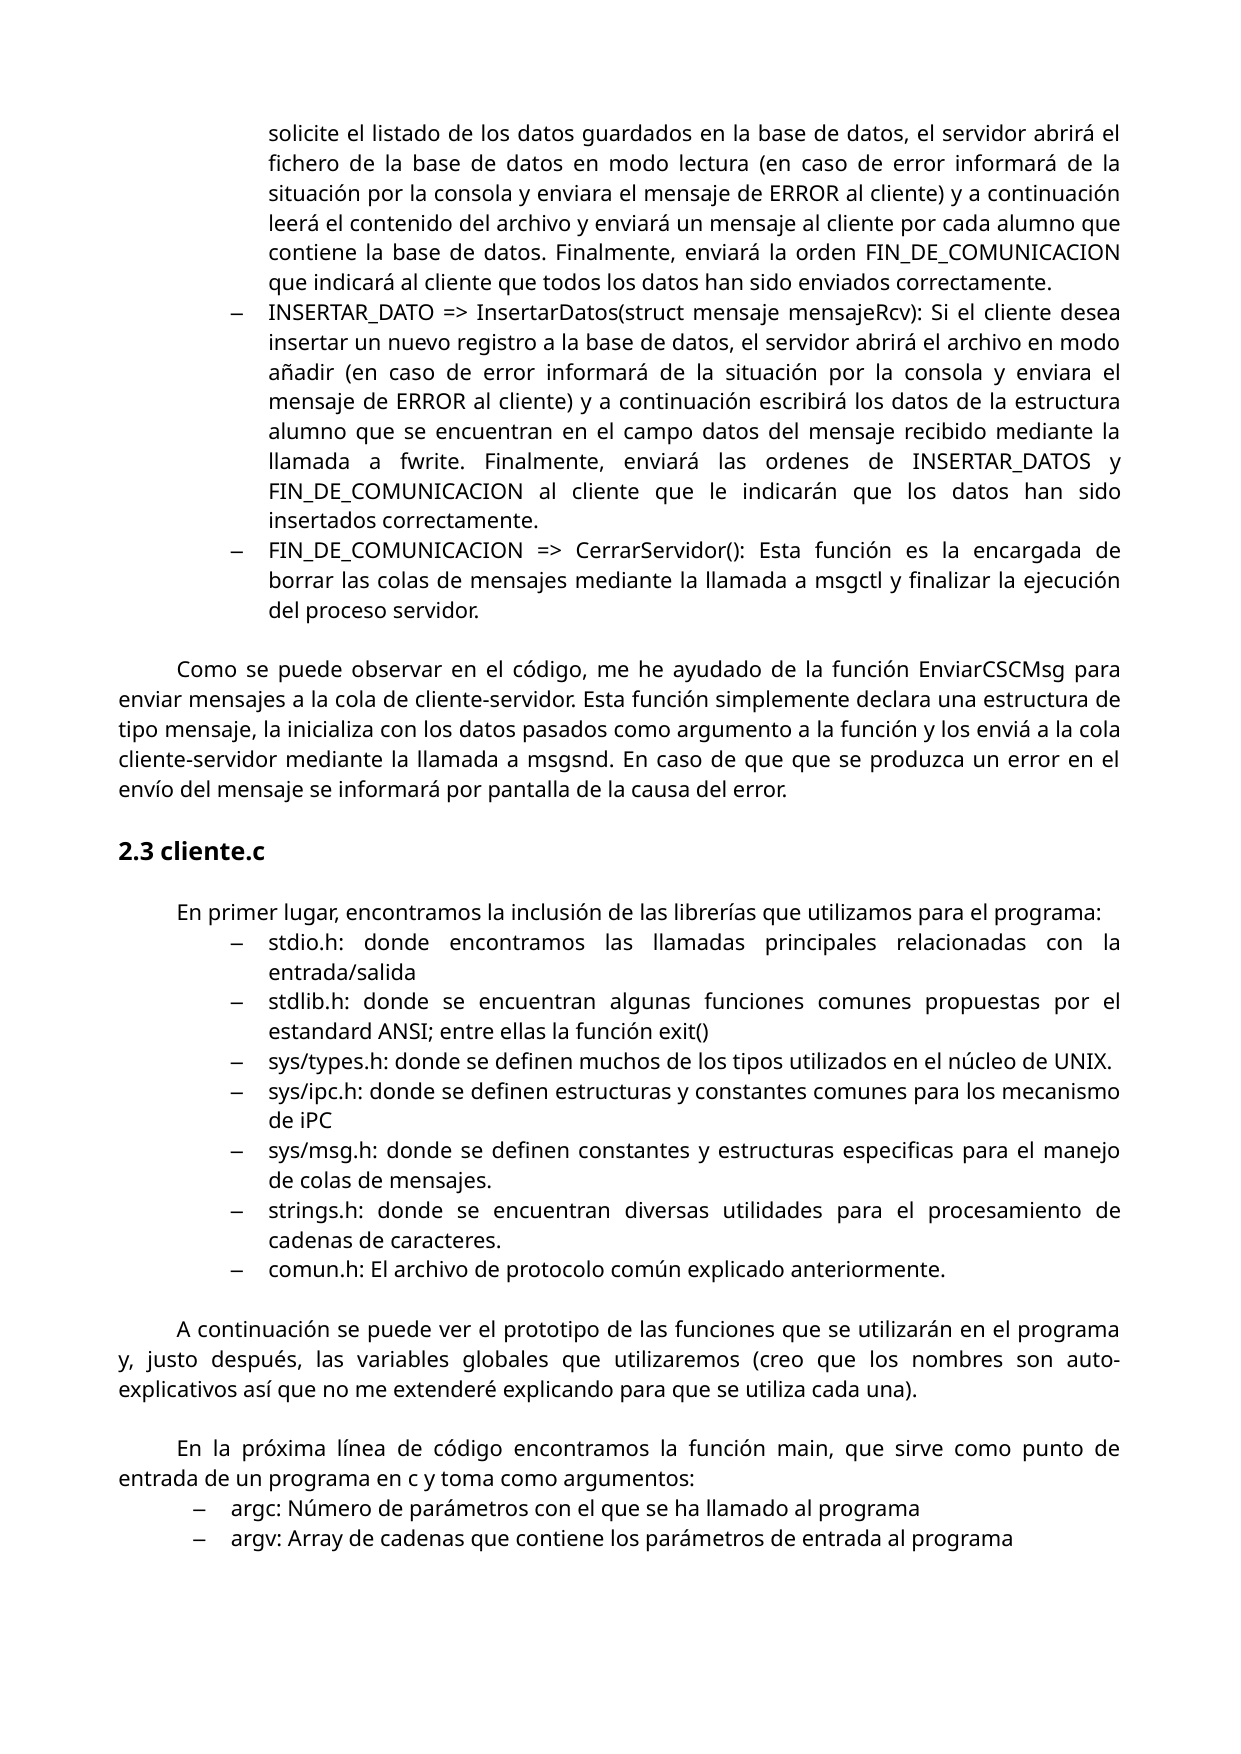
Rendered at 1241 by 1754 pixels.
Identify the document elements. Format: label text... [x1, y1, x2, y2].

list stdio.h: donde encontramos las llamadas principales relacionadas con la entrada/salida [231, 927, 1122, 986]
text En primer lugar, encontramos la inclusión de las librerías que utilizamos para el programa: [118, 897, 1122, 927]
list argc: Número de parámetros con el que se ha llamado al programa [193, 1493, 1122, 1523]
list FIN_DE_COMUNICACION => CerrarServidor(): Esta función es la encargada de borrar las colas de mensajes mediante la llamada a msgctl y finalizar la ejecución del proceso servidor. [231, 535, 1122, 624]
list sys/ipc.h: donde se definen estructuras y constantes comunes para los mecanismo de iPC [231, 1076, 1122, 1135]
text Como se puede observar en el código, me he ayudado de la función EnviarCSCMsg para enviar mensajes a la cola de cliente-servidor. Esta función simplemente declara una estructura de tipo mensaje, la inicializa con los datos pasados como argumento a la función y los enviá a la cola cliente-servidor mediante la llamada a msgsnd. En caso de que que se produzca un error en el envío del mensaje se informará por pantalla de la causa del error. [118, 654, 1122, 803]
list solicite el listado de los datos guardados en la base de datos, el servidor abrirá el fichero de la base de datos en modo lectura (en caso de error informará de la situación por la consola y enviara el mensaje de ERROR al cliente) y a continuación leerá el contenido del archivo y enviará un mensaje al cliente por cada alumno que contiene la base de datos. Finalmente, enviará la orden FIN_DE_COMUNICACION que indicará al cliente que todos los datos han sido enviados correctamente. [231, 118, 1122, 297]
list comun.h: El archivo de protocolo común explicado anteriormente. [231, 1254, 1122, 1284]
text A continuación se puede ver el prototipo de las funciones que se utilizarán en el programa y, justo después, las variables globales que utilizaremos (creo que los nombres son auto-explicativos así que no me extenderé explicando para que se utiliza cada una). [118, 1314, 1122, 1403]
list sys/types.h: donde se definen muchos de los tipos utilizados en el núcleo de UNIX. [231, 1046, 1122, 1076]
list argv: Array de cadenas que contiene los parámetros de entrada al programa [193, 1523, 1122, 1552]
text 2.3 cliente.c [118, 833, 1122, 867]
list strings.h: donde se encuentran diversas utilidades para el procesamiento de cadenas de caracteres. [231, 1195, 1122, 1254]
list sys/msg.h: donde se definen constantes y estructuras especificas para el manejo de colas de mensajes. [231, 1135, 1122, 1195]
list stdlib.h: donde se encuentran algunas funciones comunes propuestas por el estandard ANSI; entre ellas la función exit() [231, 986, 1122, 1046]
list INSERTAR_DATO => InsertarDatos(struct mensaje mensajeRcv): Si el cliente desea insertar un nuevo registro a la base de datos, el servidor abrirá el archivo en modo añadir (en caso de error informará de la situación por la consola y enviara el mensaje de ERROR al cliente) y a continuación escribirá los datos de la estructura alumno que se encuentran en el campo datos del mensaje recibido mediante la llamada a fwrite. Finalmente, enviará las ordenes de INSERTAR_DATOS y FIN_DE_COMUNICACION al cliente que le indicarán que los datos han sido insertados correctamente. [231, 297, 1122, 535]
text En la próxima línea de código encontramos la función main, que sirve como punto de entrada de un programa en c y toma como argumentos: [118, 1433, 1122, 1493]
